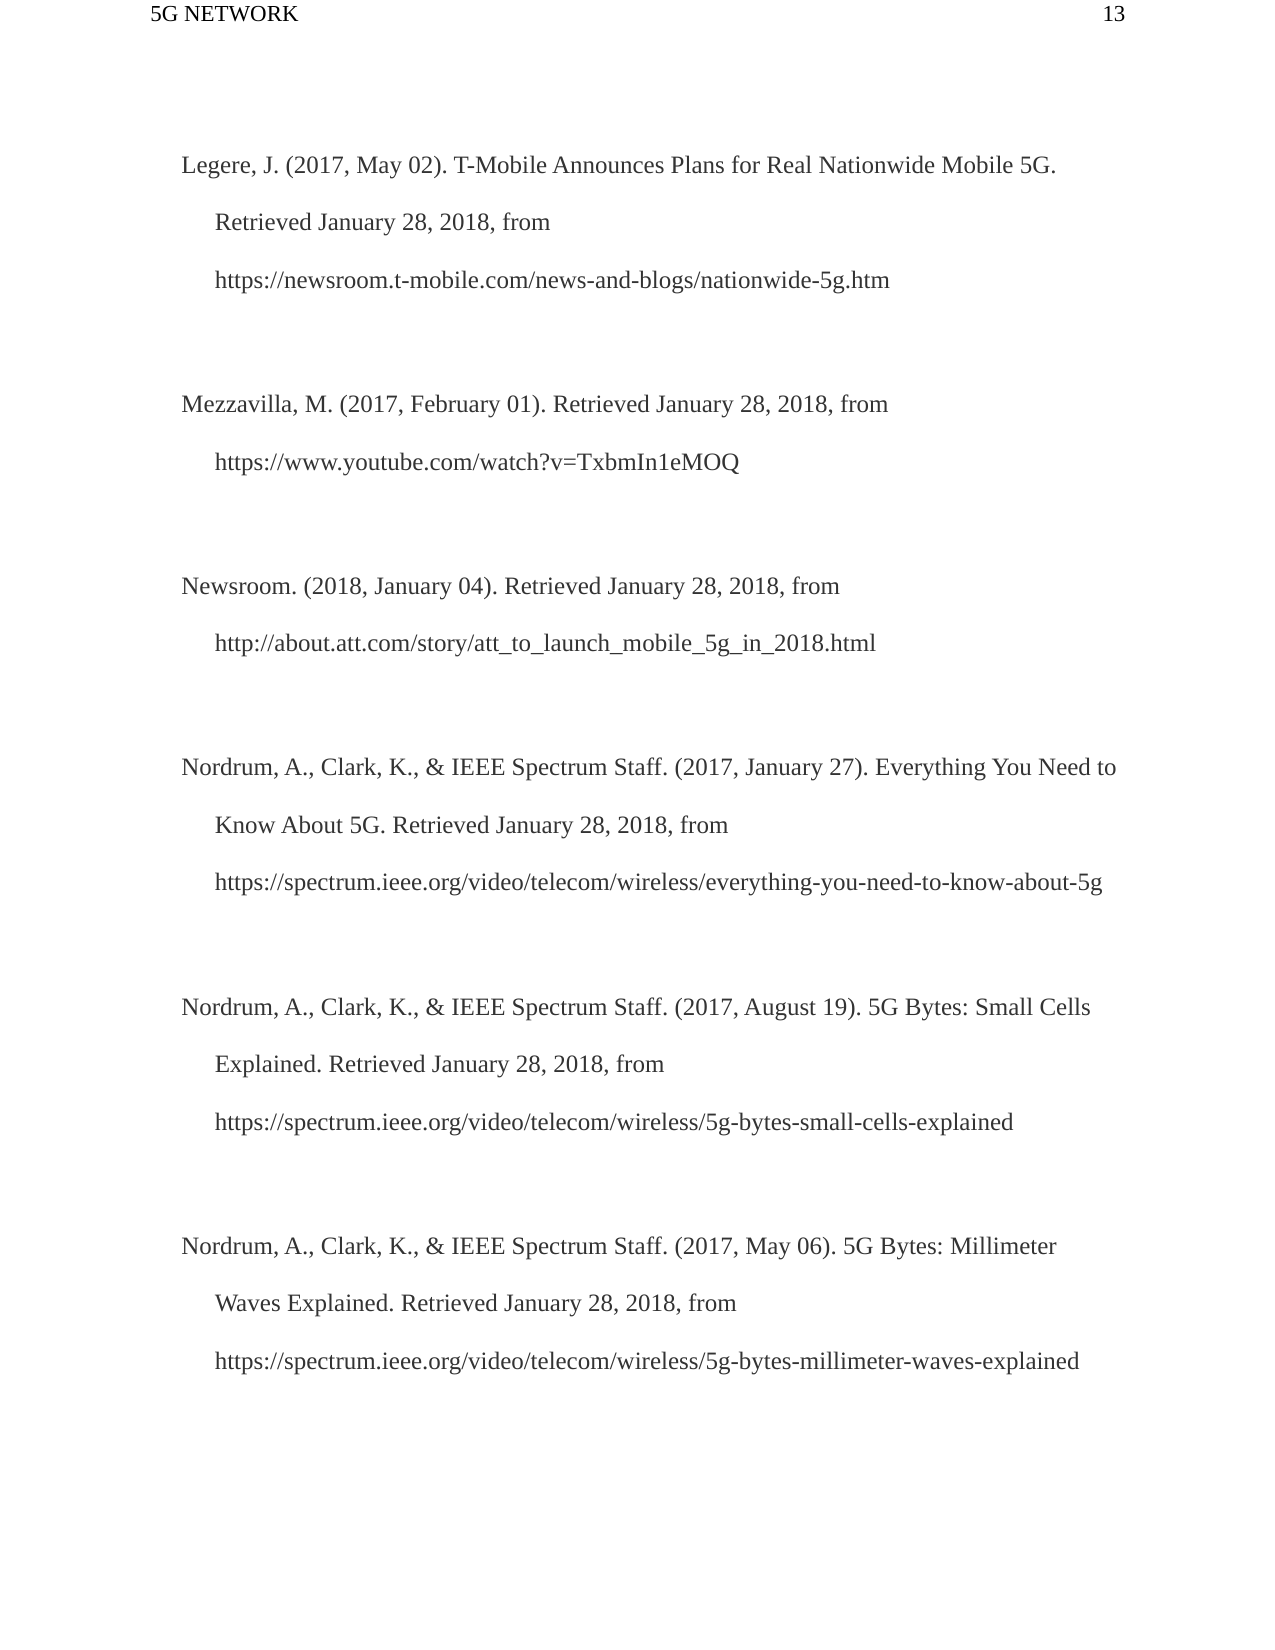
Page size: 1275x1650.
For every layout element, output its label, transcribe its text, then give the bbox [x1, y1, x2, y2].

text Mezzavilla, M. (2017, February 01). Retrieved January 28, 2018, from https://www.youtube.com/watch?v=TxbmIn1eMOQ [181, 389, 1125, 475]
text Nordrum, A., Clark, K., & IEEE Spectrum Staff. (2017, August 19). 5G Bytes: Small Cells Explained. Retrieved January 28, 2018, from https://spectrum.ieee.org/video/telecom/wireless/5g-bytes-small-cells-explained [181, 992, 1125, 1135]
text Legere, J. (2017, May 02). T-Mobile Announces Plans for Real Nationwide Mobile 5G. Retrieved January 28, 2018, from https://newsroom.t-mobile.com/news-and-blogs/nationwide-5g.htm [181, 150, 1125, 294]
text Nordrum, A., Clark, K., & IEEE Spectrum Staff. (2017, January 27). Everything You Need to Know About 5G. Retrieved January 28, 2018, from https://spectrum.ieee.org/video/telecom/wireless/everything-you-need-to-know-about-5g [181, 752, 1125, 896]
text Nordrum, A., Clark, K., & IEEE Spectrum Staff. (2017, May 06). 5G Bytes: Millimeter Waves Explained. Retrieved January 28, 2018, from https://spectrum.ieee.org/video/telecom/wireless/5g-bytes-millimeter-waves-explained [181, 1231, 1125, 1374]
text Newsroom. (2018, January 04). Retrieved January 28, 2018, from http://about.att.com/story/att_to_launch_mobile_5g_in_2018.html [181, 571, 1125, 657]
